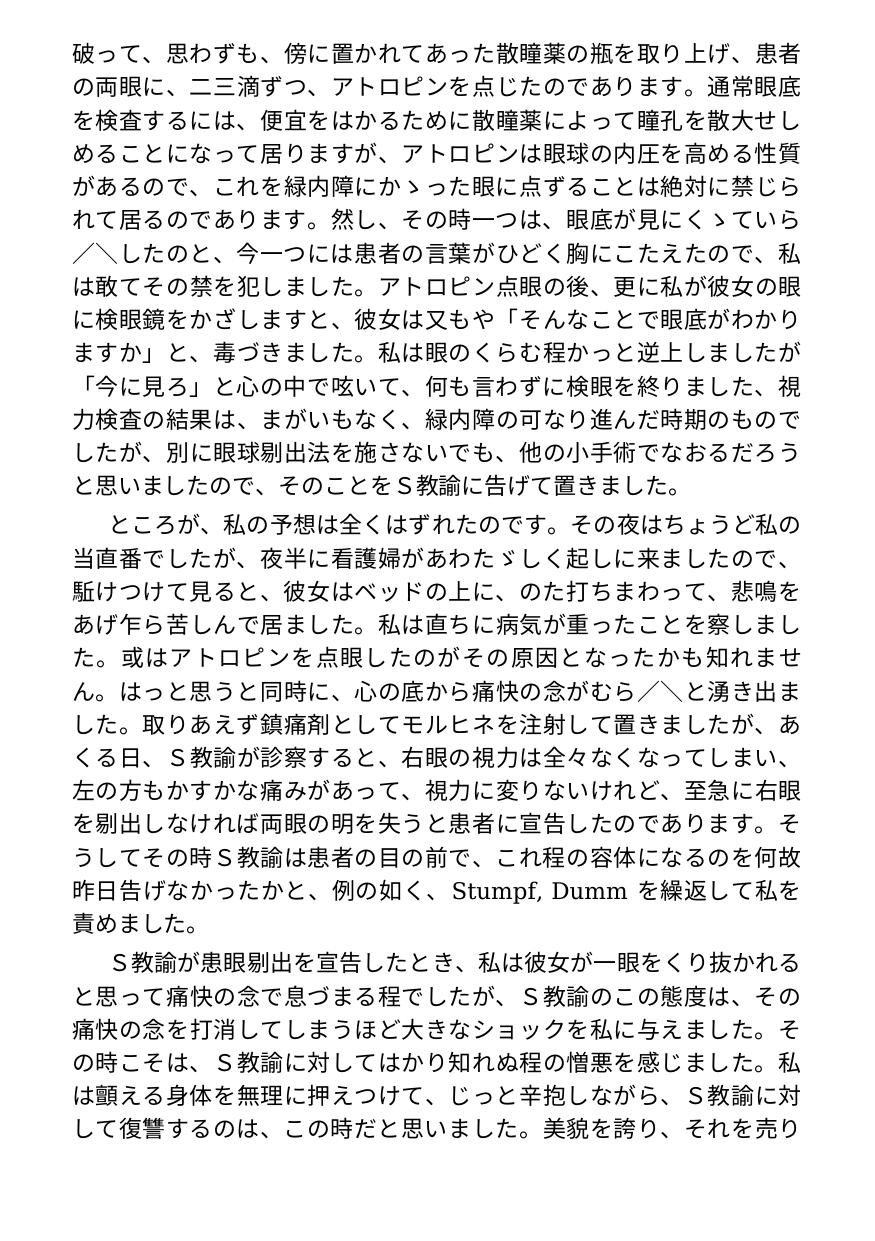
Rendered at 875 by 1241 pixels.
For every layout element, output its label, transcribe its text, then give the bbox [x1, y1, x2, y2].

text Ｓ教諭が患眼剔出を宣告したとき、私は彼女が一眼をくり抜かれると思って痛快の念で息づまる程でしたが、Ｓ教諭のこの態度は、その痛快の念を打消してしまうほど大きなショックを私に与えました。その時こそは、Ｓ教諭に対してはかり知れぬ程の憎悪を感じました。私は顫える身体を無理に押えつけて、じっと辛抱しながら、Ｓ教諭に対して復讐するのは、この時だと思いました。美貌を誇り、それを売り [72, 945, 802, 1144]
text 破って、思わずも、傍に置かれてあった散瞳薬の瓶を取り上げ、患者の両眼に、二三滴ずつ、アトロピンを点じたのであります。通常眼底を検査するには、便宜をはかるために散瞳薬によって瞳孔を散大せしめることになって居りますが、アトロピンは眼球の内圧を高める性質があるので、これを緑内障にかゝった眼に点ずることは絶対に禁じられて居るのであります。然し、その時一つは、眼底が見にくゝていら／＼したのと、今一つには患者の言葉がひどく胸にこたえたので、私は敢てその禁を犯しました。アトロピン点眼の後、更に私が彼女の眼に検眼鏡をかざしますと、彼女は又もや「そんなことで眼底がわかりますか」と、毒づきました。私は眼のくらむ程かっと逆上しましたが「今に見ろ」と心の中で呟いて、何も言わずに検眼を終りました、視力検査の結果は、まがいもなく、緑内障の可なり進んだ時期のものでしたが、別に眼球剔出法を施さないでも、他の小手術でなおるだろうと思いましたので、そのことをＳ教諭に告げて置きました。 [72, 36, 802, 501]
text ところが、私の予想は全くはずれたのです。その夜はちょうど私の当直番でしたが、夜半に看護婦があわたゞしく起しに来ましたので、駈けつけて見ると、彼女はベッドの上に、のた打ちまわって、悲鳴をあげ乍ら苦しんで居ました。私は直ちに病気が重ったことを察しました。或はアトロピンを点眼したのがその原因となったかも知れません。はっと思うと同時に、心の底から痛快の念がむら／＼と湧き出ました。取りあえず鎮痛剤としてモルヒネを注射して置きましたが、あくる日、Ｓ教諭が診察すると、右眼の視力は全々なくなってしまい、左の方もかすかな痛みがあって、視力に変りないけれど、至急に右眼を剔出しなければ両眼の明を失うと患者に宣告したのであります。そうしてその時Ｓ教諭は患者の目の前で、これ程の容体になるのを何故昨日告げなかったかと、例の如く、Stumpf, Dumm を繰返して私を責めました。 [72, 507, 802, 939]
